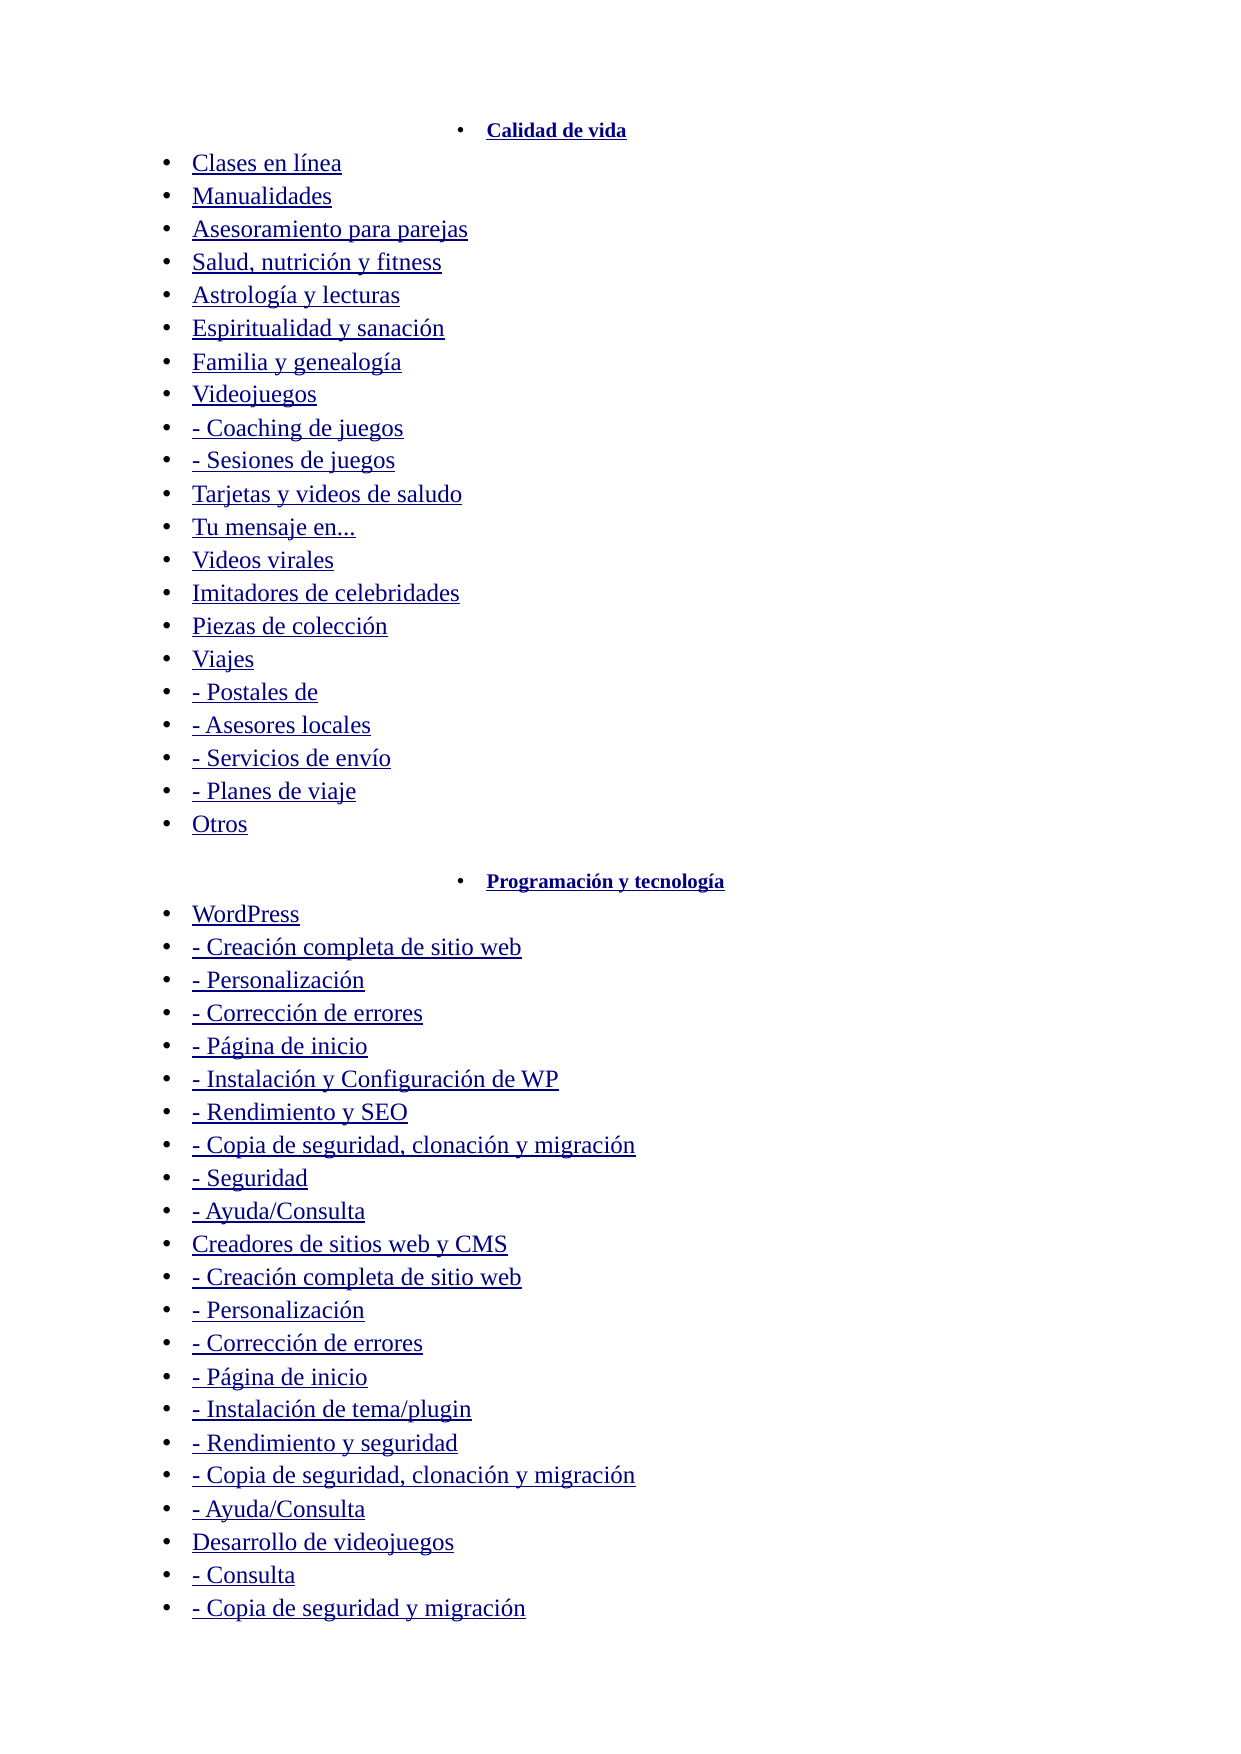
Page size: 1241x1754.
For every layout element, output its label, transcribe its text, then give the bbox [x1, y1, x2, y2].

list Salud, nutrición y fitness [162, 247, 1122, 276]
list Manualidades [162, 181, 1122, 210]
list Astrología y lecturas [162, 281, 1122, 309]
list - Planes de viaje [162, 776, 1122, 804]
list Tarjetas y videos de saludo [162, 479, 1122, 507]
list Clases en línea [162, 148, 1122, 177]
list - Servicios de envío [162, 743, 1122, 772]
list - Instalación de tema/plugin [162, 1394, 1122, 1423]
list - Copia de seguridad, clonación y migración [162, 1461, 1122, 1489]
list Otros [162, 809, 1122, 838]
list - Seguridad [162, 1163, 1122, 1192]
list - Creación completa de sitio web [162, 932, 1122, 961]
list Asesoramiento para parejas [162, 214, 1122, 243]
subtitle Programación y tecnología [457, 869, 1122, 893]
list Familia y genealogía [162, 347, 1122, 375]
list - Ayuda/Consulta [162, 1494, 1122, 1522]
list WordPress [162, 899, 1122, 928]
list - Ayuda/Consulta [162, 1196, 1122, 1225]
list - Rendimiento y SEO [162, 1097, 1122, 1126]
list Creadores de sitios web y CMS [162, 1229, 1122, 1258]
list - Consulta [162, 1560, 1122, 1588]
list Videos virales [162, 545, 1122, 573]
subtitle Calidad de vida [457, 118, 1122, 142]
list - Corrección de errores [162, 1328, 1122, 1357]
list Videojuegos [162, 379, 1122, 408]
list Desarrollo de videojuegos [162, 1527, 1122, 1555]
list Tu mensaje en... [162, 512, 1122, 540]
list - Asesores locales [162, 710, 1122, 738]
list - Postales de [162, 677, 1122, 706]
list - Personalización [162, 1296, 1122, 1324]
list - Coaching de juegos [162, 413, 1122, 441]
list - Instalación y Configuración de WP [162, 1064, 1122, 1093]
list Espiritualidad y sanación [162, 313, 1122, 342]
list - Copia de seguridad, clonación y migración [162, 1130, 1122, 1159]
list - Corrección de errores [162, 998, 1122, 1027]
list - Página de inicio [162, 1362, 1122, 1390]
list Piezas de colección [162, 611, 1122, 639]
list - Página de inicio [162, 1031, 1122, 1060]
list - Sesiones de juegos [162, 446, 1122, 474]
list - Creación completa de sitio web [162, 1262, 1122, 1291]
list - Rendimiento y seguridad [162, 1428, 1122, 1456]
list - Personalización [162, 965, 1122, 994]
list - Copia de seguridad y migración [162, 1593, 1122, 1621]
list Imitadores de celebridades [162, 578, 1122, 606]
list Viajes [162, 644, 1122, 672]
